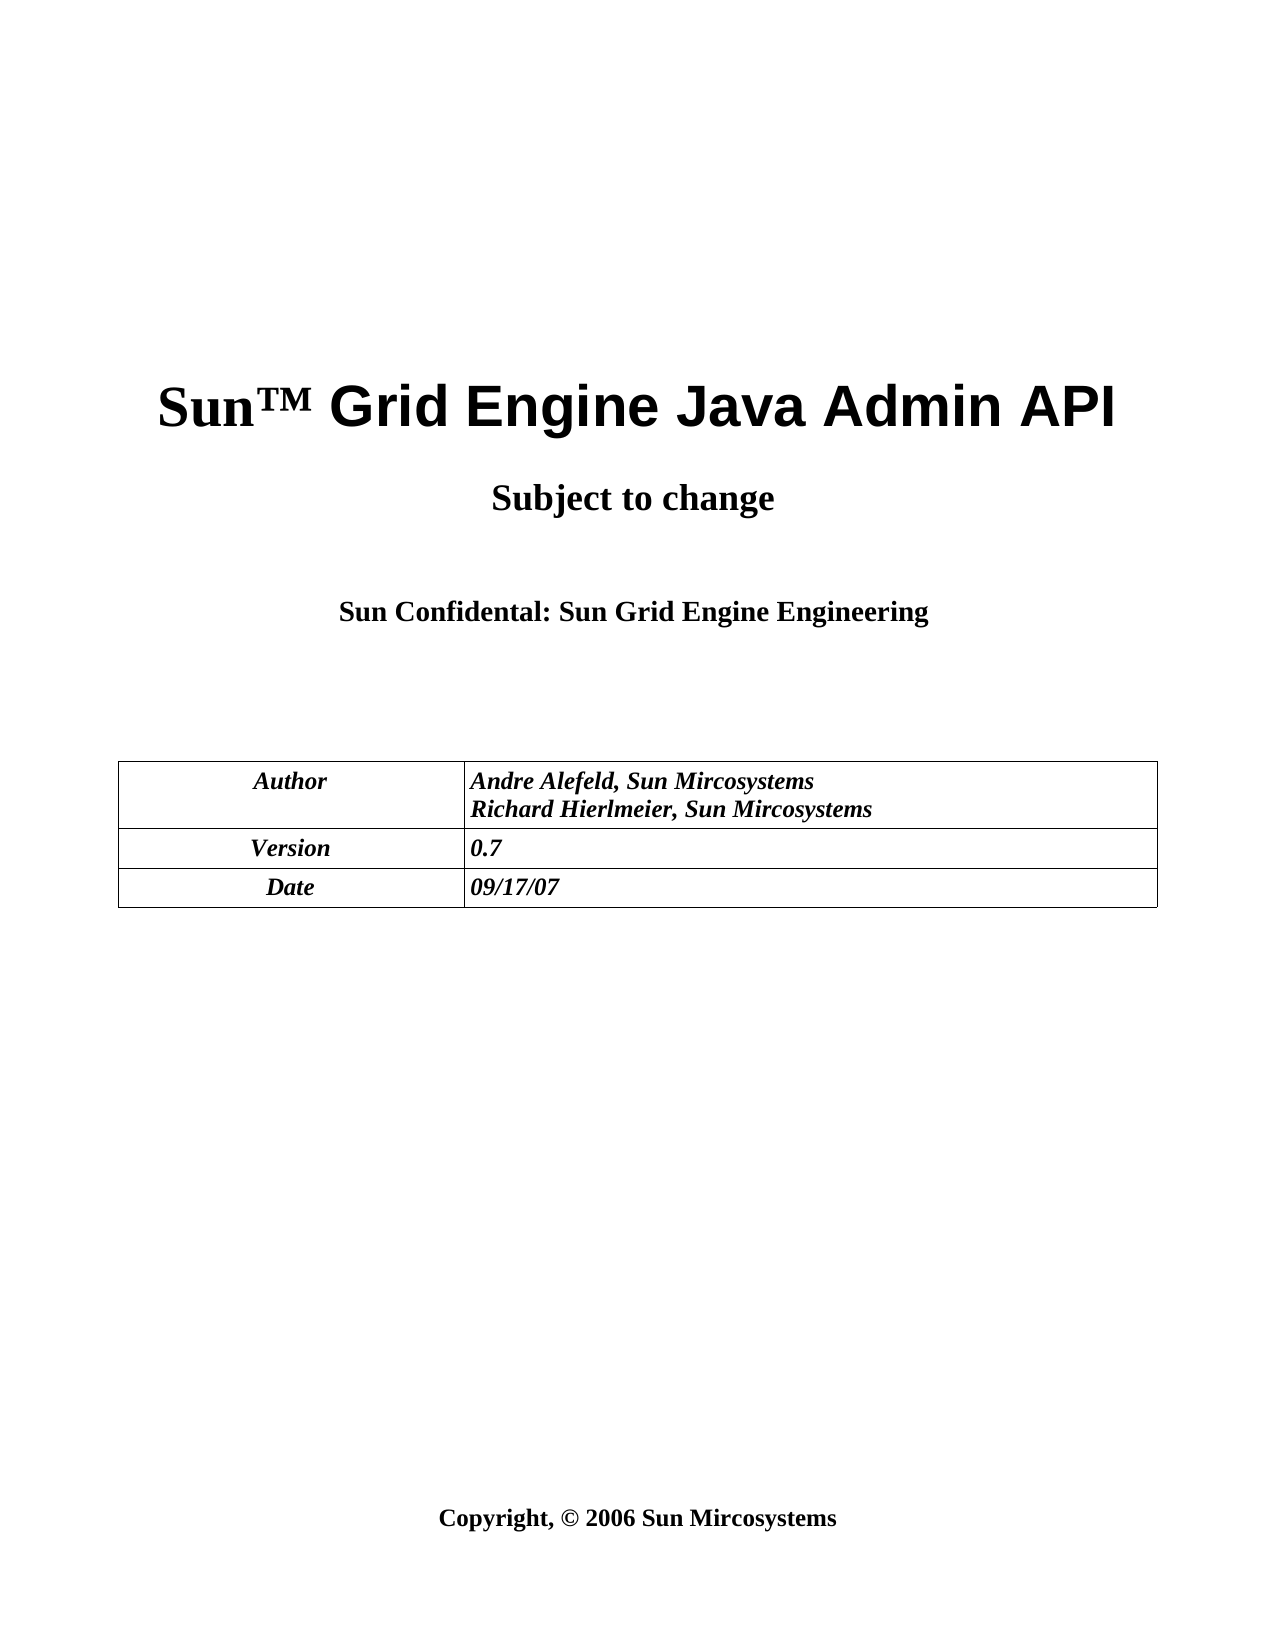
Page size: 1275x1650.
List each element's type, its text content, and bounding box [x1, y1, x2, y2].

table_cell 0.7 [465, 829, 1157, 867]
subtitle Subject to change [118, 476, 1157, 518]
table_cell 09/17/07 [465, 869, 1157, 907]
table_cell Version [119, 829, 464, 867]
subtitle Sun Confidental: Sun Grid Engine Engineering [118, 596, 1157, 628]
title Sun™ Grid Engine Java Admin API [118, 373, 1157, 439]
table_header Andre Alefeld, Sun Mircosystems Richard Hierlmeier, Sun Mircosystems [465, 762, 1157, 828]
table_cell Date [119, 869, 464, 907]
table_header Author [119, 762, 464, 828]
